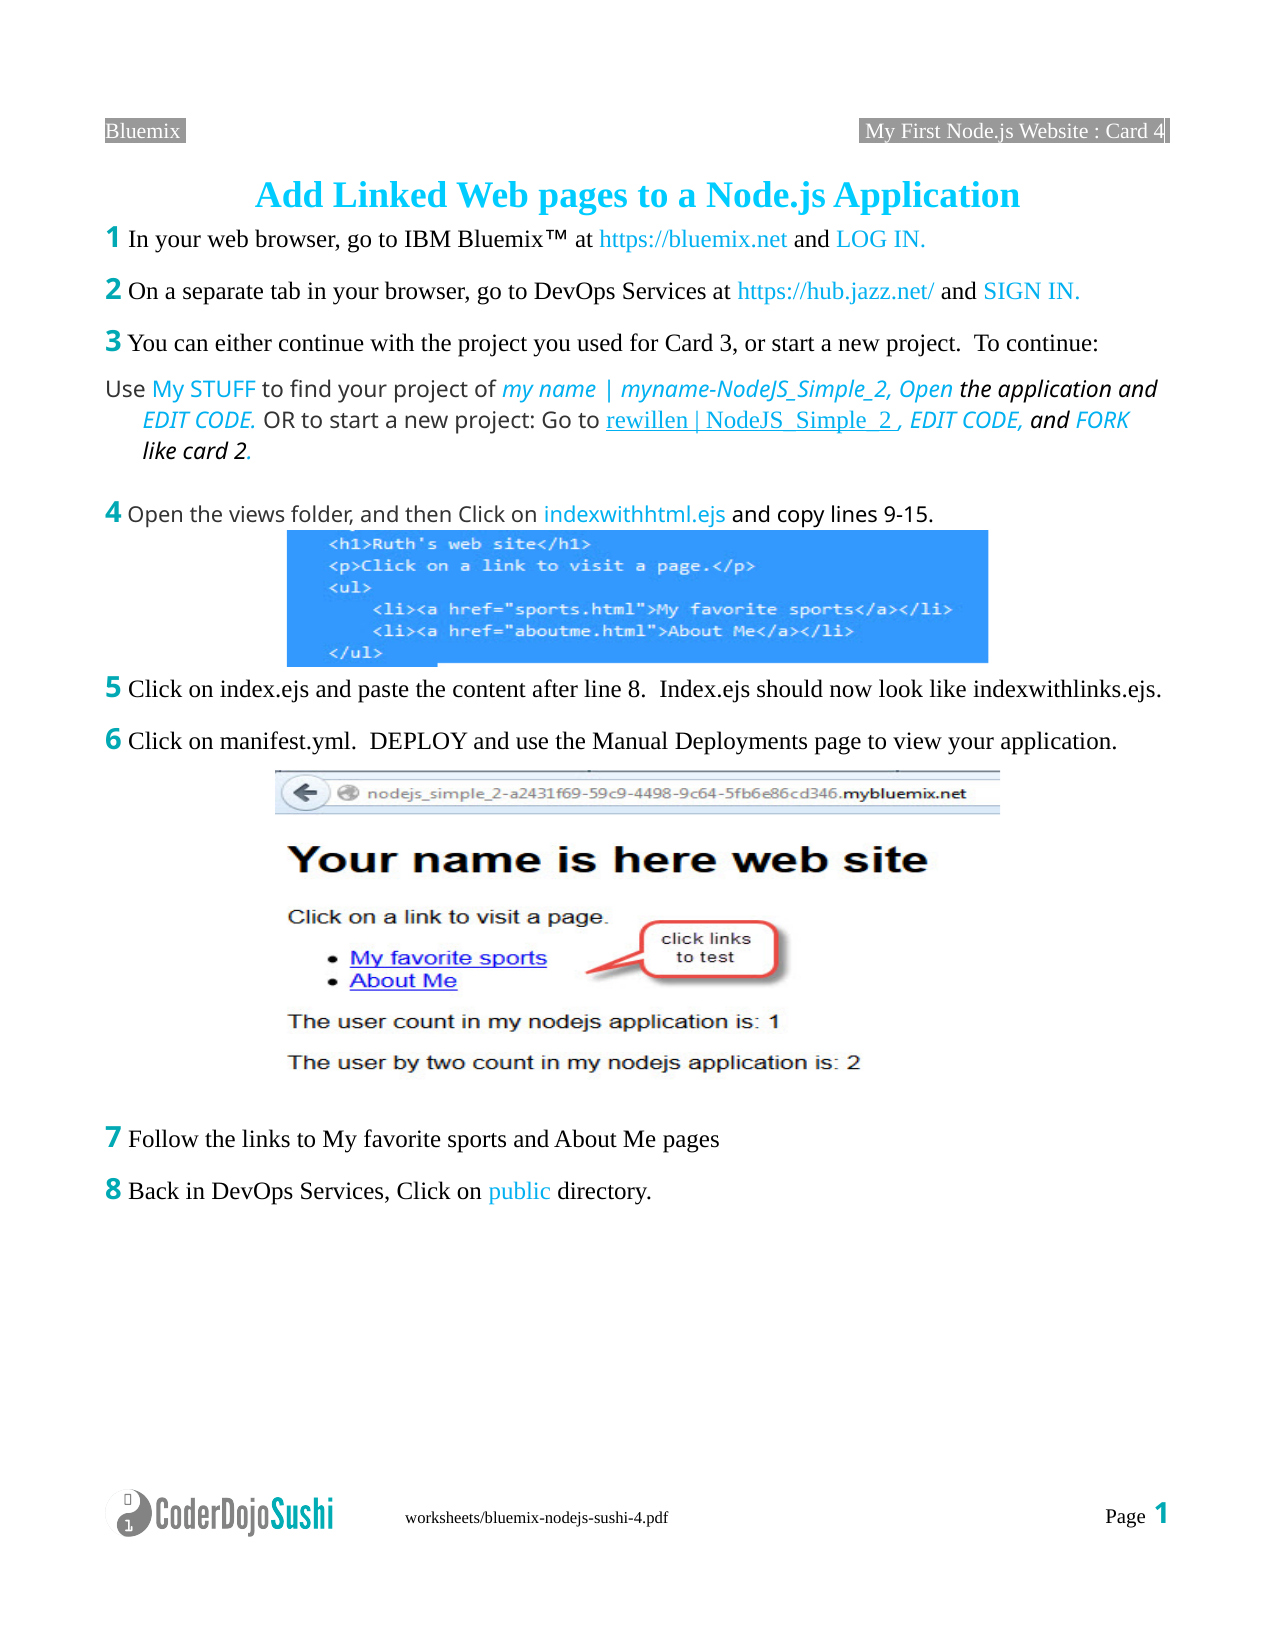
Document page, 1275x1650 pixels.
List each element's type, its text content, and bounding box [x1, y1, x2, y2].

text 2 On a separate tab in your browser, go to DevOps Services at https://hub.jazz.net/ and SIGN IN. [105, 268, 1170, 308]
text 8 Back in DevOps Services, Click on public directory. [105, 1169, 1170, 1208]
title Add Linked Web pages to a Node.js Application [105, 173, 1170, 216]
picture [105, 1489, 333, 1537]
text 6 Click on manifest.yml. DEPLOY and use the Manual Deployments page to view your application. [105, 718, 1170, 758]
text 1 In your web browser, go to IBM Bluemix™ at https://bluemix.net and LOG IN. [105, 216, 1170, 256]
text 7 Follow the links to My favorite sports and About Me pages [105, 771, 1170, 1156]
picture [286, 530, 989, 667]
text 4 Open the views folder, and then Click on indexwithhtml.ejs and copy lines 9-15. [105, 491, 1170, 531]
text 3 You can either continue with the project you used for Card 3, or start a new project. To continue: [105, 320, 1170, 360]
text Use My STUFF to find your project of my name | myname-NodeJS_Simple_2, Open the application and EDIT CODE. OR to start a new project: Go to rewillen | NodeJS_Simple_2 , EDIT CODE, and FORK like card 2. [105, 372, 1170, 466]
text 5 Click on index.ejs and paste the content after line 8. Index.ejs should now look like indexwithlinks.ejs. [105, 531, 1170, 706]
picture [275, 770, 1001, 1117]
